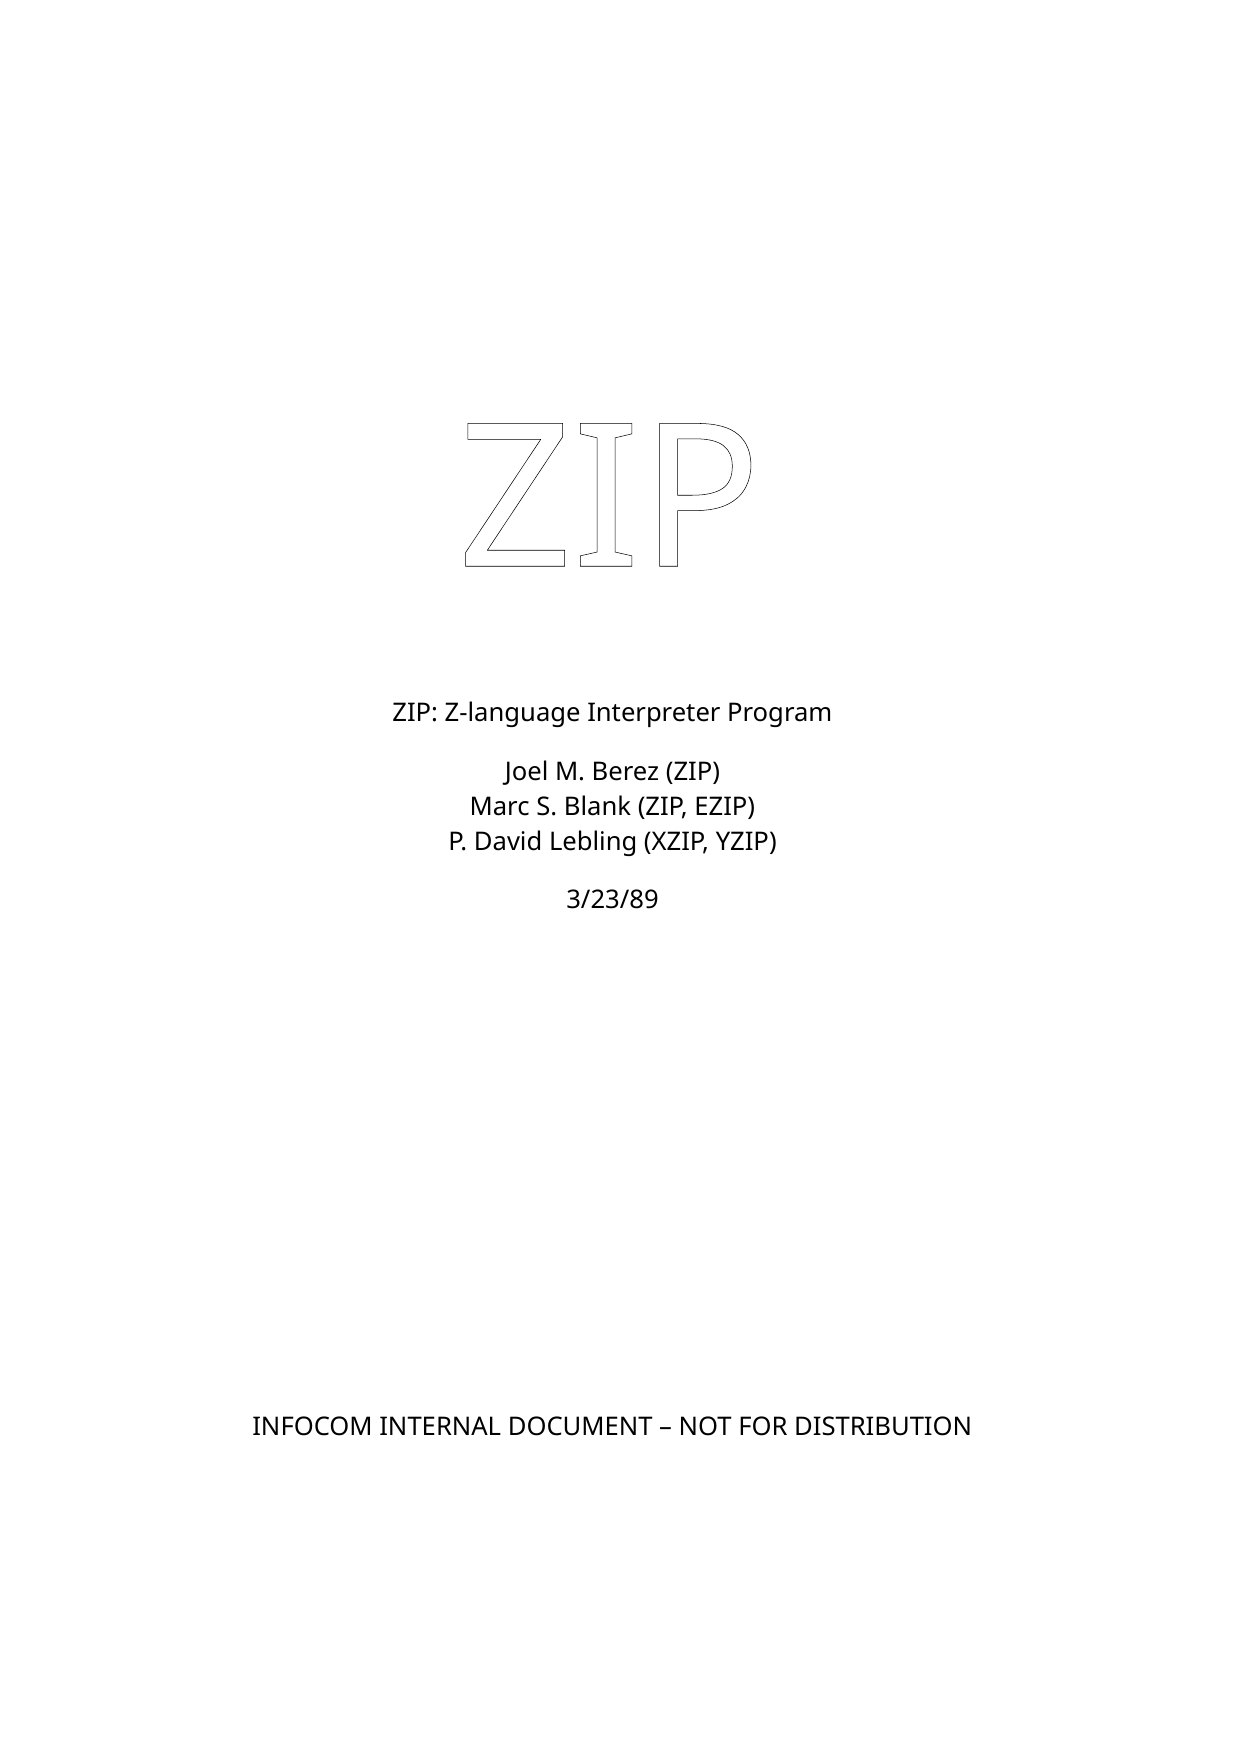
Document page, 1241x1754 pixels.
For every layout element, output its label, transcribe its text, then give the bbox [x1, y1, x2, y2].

text Joel M. Berez (ZIP) Marc S. Blank (ZIP, EZIP) P. David Lebling (XZIP, YZIP) [118, 753, 1027, 858]
text 3/23/89 [118, 881, 1027, 916]
text ZIP [118, 352, 1027, 625]
text ZIP: Z-language Interpreter Program [118, 659, 1027, 729]
text INFOCOM INTERNAL DOCUMENT – NOT FOR DISTRIBUTION [118, 1408, 1027, 1443]
